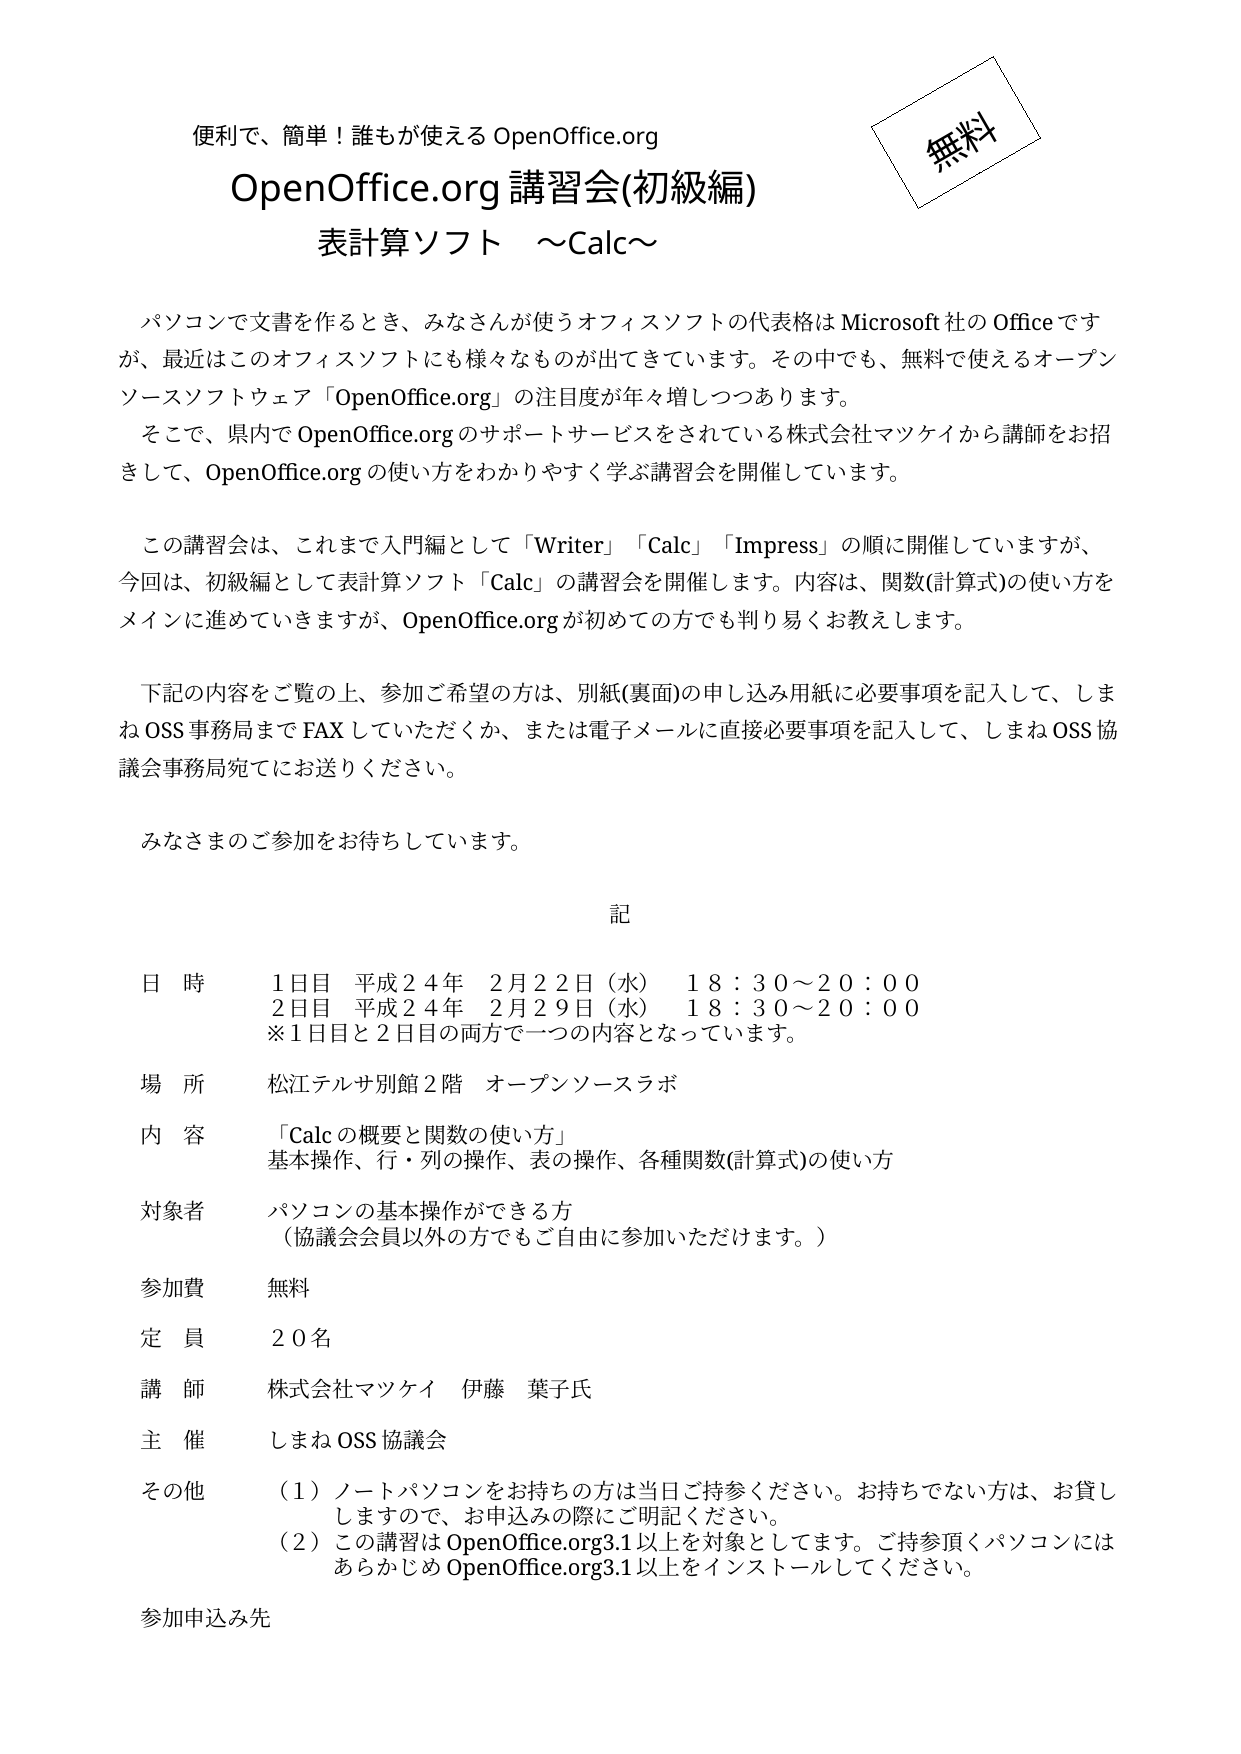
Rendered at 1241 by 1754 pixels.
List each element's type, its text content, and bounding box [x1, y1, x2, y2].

text OpenOffice.org講習会(初級編) [118, 157, 1122, 212]
text 日 時 １日目 平成２４年 ２月２２日（水） １８：３０〜２０：００ [118, 971, 1122, 996]
text 対象者 パソコンの基本操作ができる方 [118, 1199, 1122, 1225]
text 講 師 株式会社マツケイ 伊藤 葉子氏 [118, 1377, 1122, 1403]
text 内 容 「Calcの概要と関数の使い方」 [118, 1123, 1122, 1148]
text あらかじめOpenOffice.org3.1以上をインストールしてください。 [118, 1555, 1122, 1581]
text （協議会会員以外の方でもご自由に参加いただけます。） [118, 1225, 1122, 1250]
text （２）この講習はOpenOffice.org3.1以上を対象としてます。ご持参頂くパソコンには [118, 1530, 1122, 1555]
text 参加費 無料 [118, 1276, 1122, 1301]
text 場 所 松江テルサ別館２階 オープンソースラボ [118, 1072, 1122, 1098]
text 主 催 しまねOSS協議会 [118, 1428, 1122, 1453]
text パソコンで文書を作るとき、みなさんが使うオフィスソフトの代表格はMicrosoft社のOfficeですが、最近はこのオフィスソフトにも様々なものが出てきています。その中でも、無料で使えるオープンソースソフトウェア「OpenOffice.org」の注目度が年々増しつつあります。 [118, 305, 1122, 411]
text しますので、お申込みの際にご明記ください。 [118, 1504, 1122, 1530]
text 表計算ソフト 〜Calc〜 [118, 218, 1122, 263]
text 参加申込み先 [118, 1606, 1122, 1631]
text みなさまのご参加をお待ちしています。 [118, 824, 1122, 856]
text そこで、県内でOpenOffice.orgのサポートサービスをされている株式会社マツケイから講師をお招きして、OpenOffice.orgの使い方をわかりやすく学ぶ講習会を開催しています。 [118, 417, 1122, 486]
text 便利で、簡単！誰もが使えるOpenOffice.org [118, 118, 1122, 151]
text 下記の内容をご覧の上、参加ご希望の方は、別紙(裏面)の申し込み用紙に必要事項を記入して、しまねOSS事務局までFAXしていただくか、または電子メールに直接必要事項を記入して、しまねOSS協議会事務局宛てにお送りください。 [118, 676, 1122, 783]
text 記 [118, 897, 1122, 929]
text 定 員 ２０名 [118, 1326, 1122, 1352]
text 基本操作、行・列の操作、表の操作、各種関数(計算式)の使い方 [118, 1148, 1122, 1174]
text ２日目 平成２４年 ２月２９日（水） １８：３０〜２０：００ [118, 996, 1122, 1021]
text この講習会は、これまで入門編として「Writer」「Calc」「Impress」の順に開催していますが、今回は、初級編として表計算ソフト「Calc」の講習会を開催します。内容は、関数(計算式)の使い方をメインに進めていきますが、OpenOffice.orgが初めての方でも判り易くお教えします。 [118, 528, 1122, 634]
text その他 （１）ノートパソコンをお持ちの方は当日ご持参ください。お持ちでない方は、お貸し [118, 1479, 1122, 1504]
text ※１日目と２日目の両方で一つの内容となっています。 [118, 1021, 1122, 1047]
